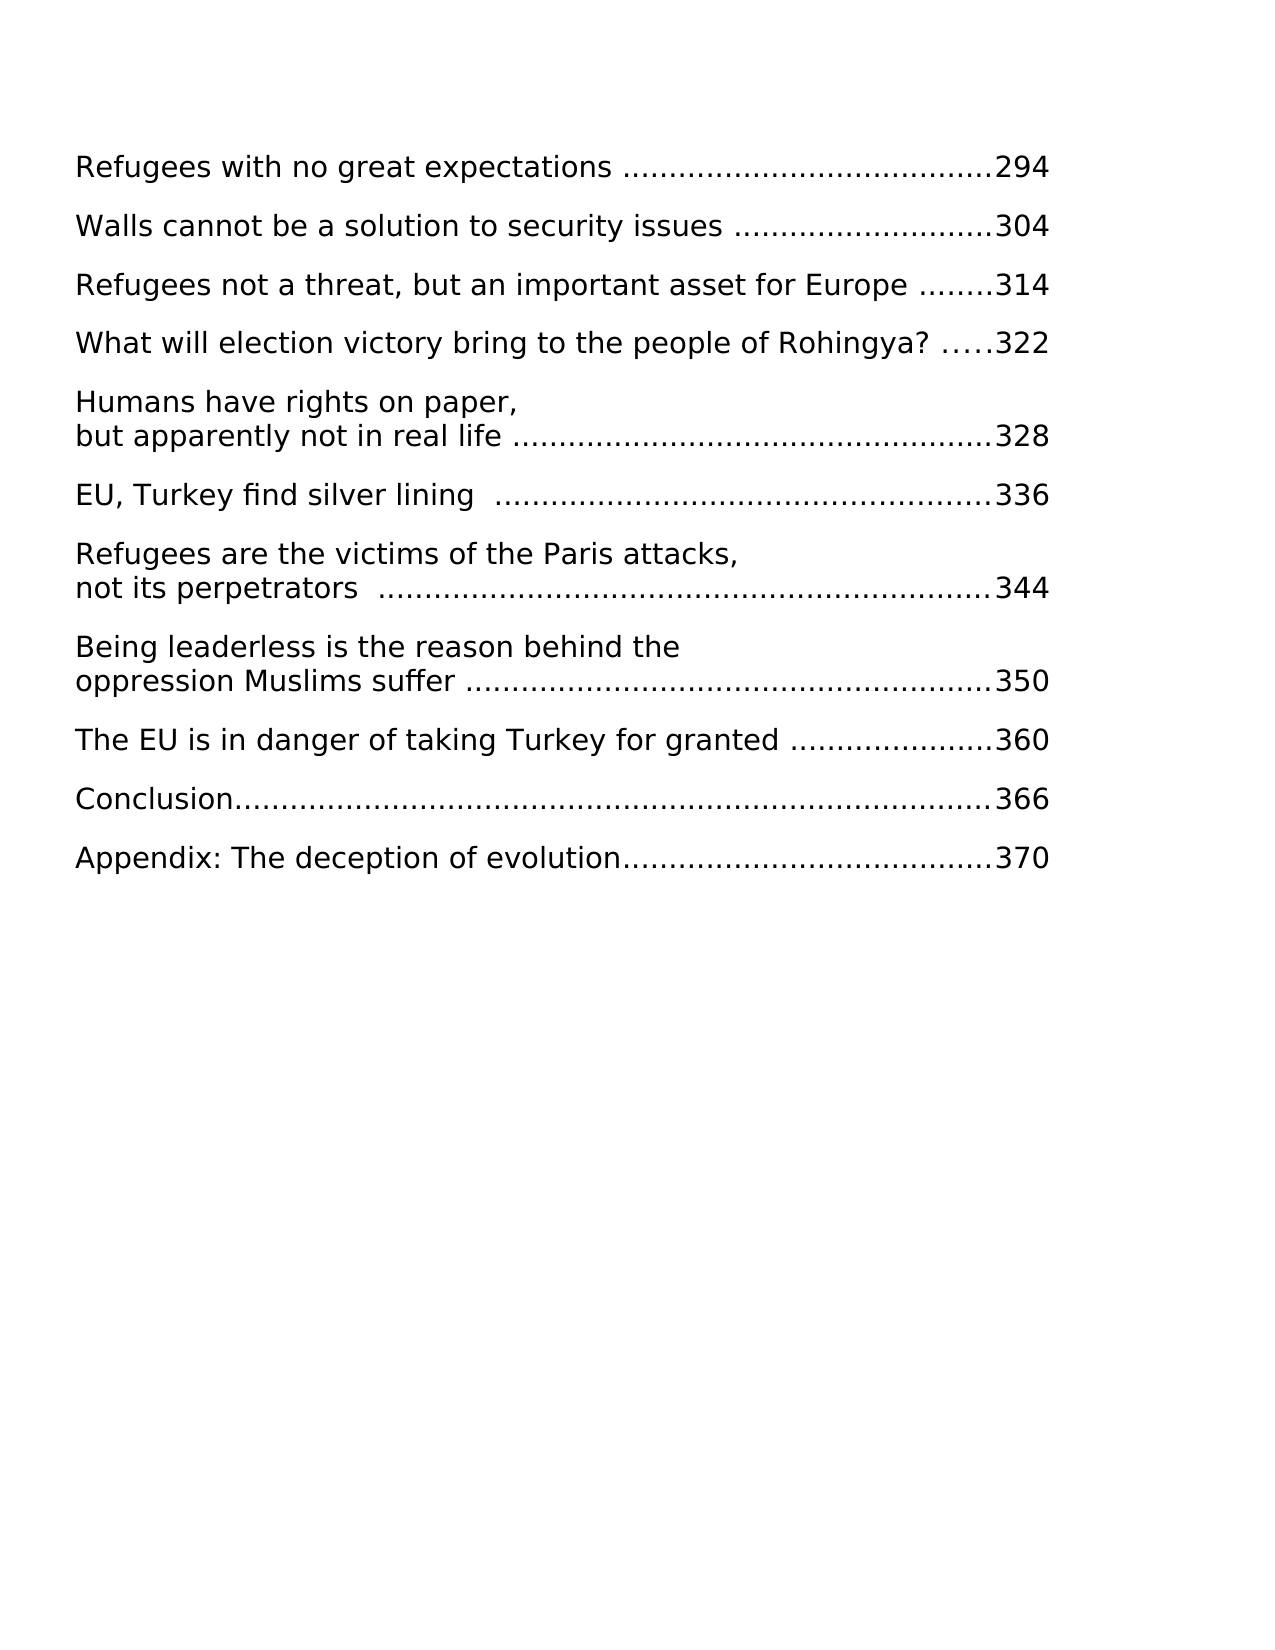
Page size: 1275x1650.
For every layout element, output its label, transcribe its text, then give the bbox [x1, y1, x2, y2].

subtitle Refugees are the victims of the Paris attacks, not its perpetrators 344 [75, 538, 1200, 606]
subtitle What will election victory bring to the people of Rohingya? 322 [75, 327, 1200, 361]
subtitle Refugees with no great expectations 294 [75, 150, 1200, 184]
subtitle Being leaderless is the reason behind the oppression Muslims suffer 350 [75, 631, 1200, 698]
subtitle Humans have rights on paper, but apparently not in real life 328 [75, 386, 1200, 454]
subtitle Conclusion 366 [75, 782, 1200, 816]
subtitle Refugees not a threat, but an important asset for Europe 314 [75, 268, 1200, 302]
subtitle Walls cannot be a solution to security issues 304 [75, 209, 1200, 243]
subtitle Appendix: The deception of evolution 370 [75, 841, 1200, 875]
subtitle The EU is in danger of taking Turkey for granted 360 [75, 723, 1200, 757]
subtitle EU, Turkey find silver lining 336 [75, 479, 1200, 513]
